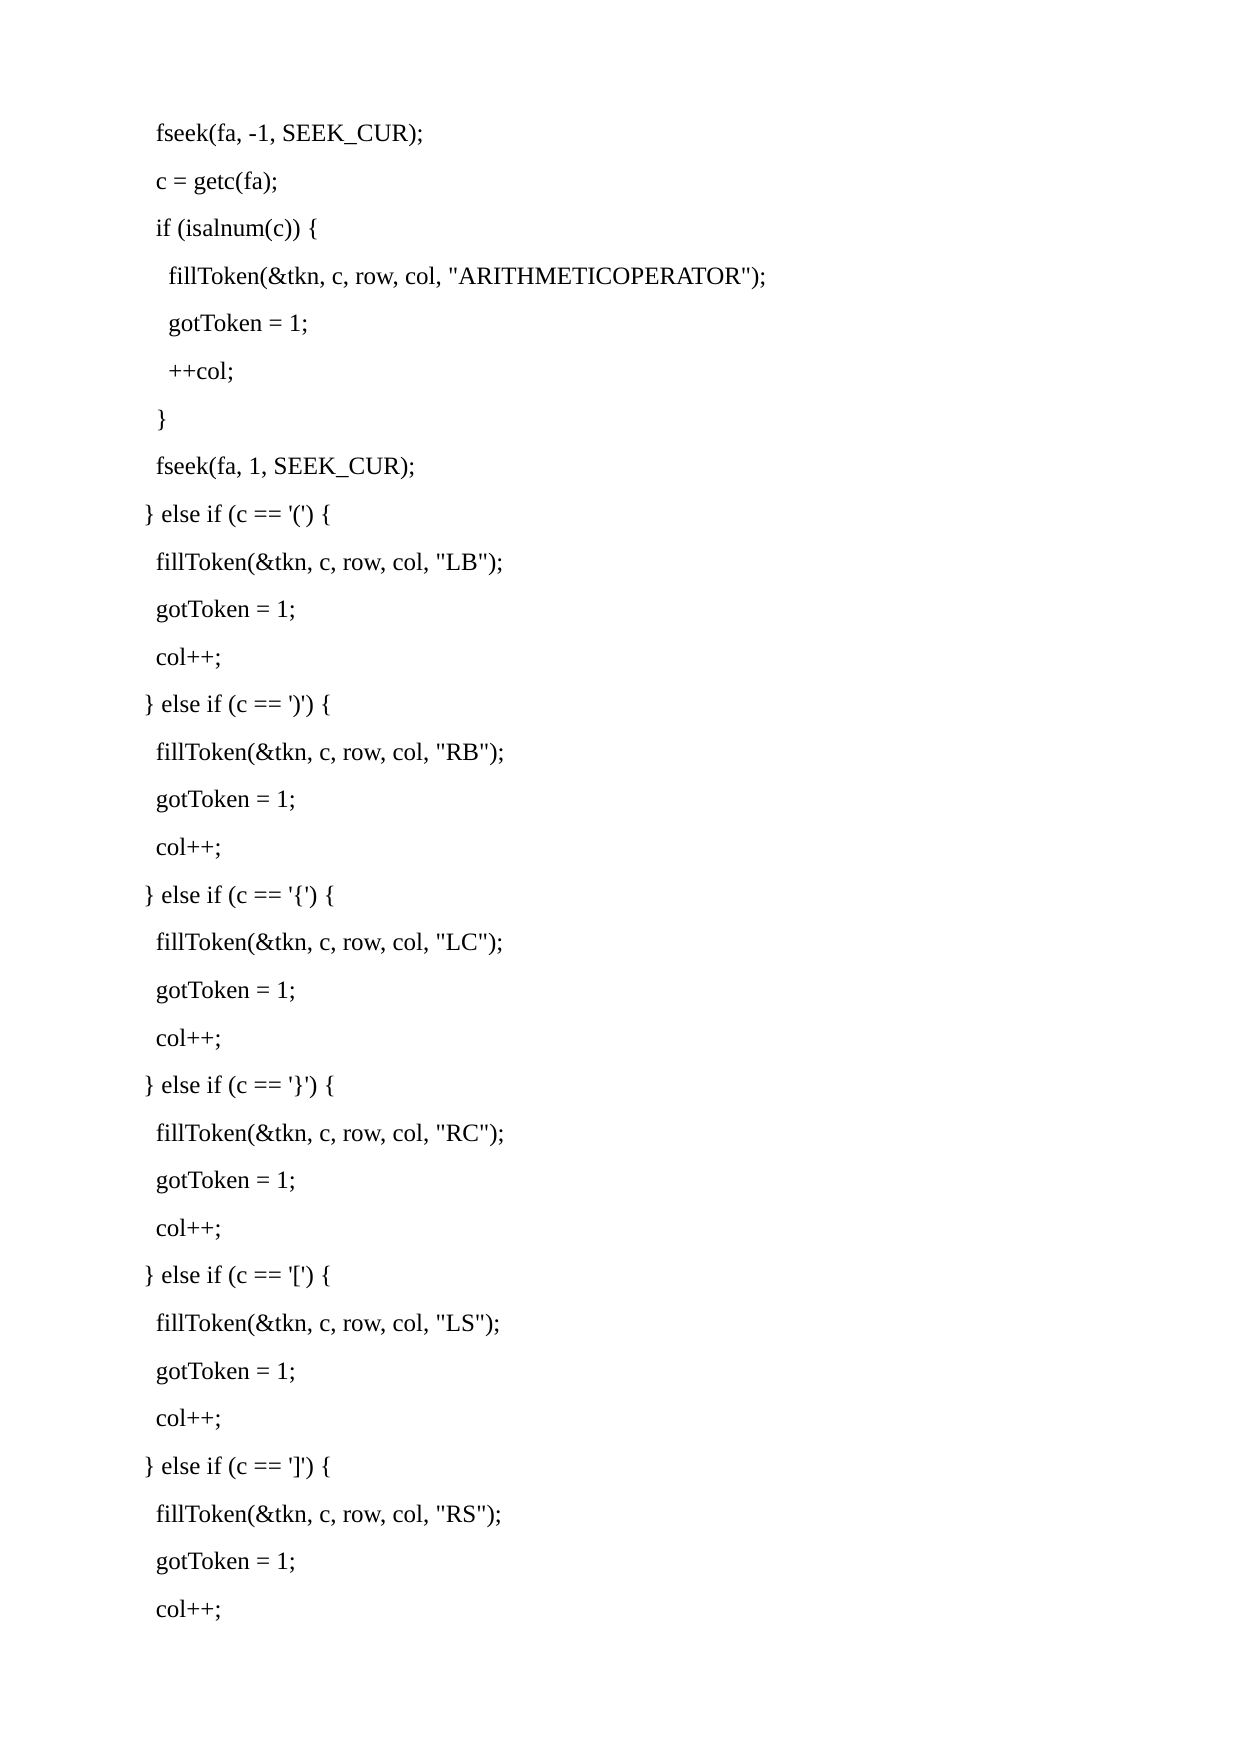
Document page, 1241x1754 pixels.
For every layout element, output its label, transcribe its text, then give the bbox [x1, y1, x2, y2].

text fillToken(&tkn, c, row, col, "LB"); [118, 547, 1122, 575]
text gotToken = 1; [118, 1165, 1122, 1194]
text } else if (c == '[') { [118, 1261, 1122, 1289]
text fillToken(&tkn, c, row, col, "ARITHMETICOPERATOR"); [118, 261, 1122, 290]
text gotToken = 1; [118, 1546, 1122, 1575]
text fillToken(&tkn, c, row, col, "RC"); [118, 1118, 1122, 1147]
text } else if (c == ']') { [118, 1451, 1122, 1480]
text } else if (c == '{') { [118, 880, 1122, 908]
text fseek(fa, -1, SEEK_CUR); [118, 118, 1122, 147]
text gotToken = 1; [118, 1356, 1122, 1384]
text col++; [118, 642, 1122, 671]
text fillToken(&tkn, c, row, col, "LC"); [118, 927, 1122, 956]
text fillToken(&tkn, c, row, col, "RB"); [118, 737, 1122, 766]
text } [118, 404, 1122, 432]
text gotToken = 1; [118, 594, 1122, 623]
text fillToken(&tkn, c, row, col, "LS"); [118, 1308, 1122, 1337]
text col++; [118, 1023, 1122, 1051]
text col++; [118, 1594, 1122, 1623]
text ++col; [118, 356, 1122, 385]
text } else if (c == '}') { [118, 1070, 1122, 1099]
text fseek(fa, 1, SEEK_CUR); [118, 451, 1122, 480]
text if (isalnum(c)) { [118, 213, 1122, 242]
text } else if (c == ')') { [118, 689, 1122, 718]
text col++; [118, 1403, 1122, 1432]
text gotToken = 1; [118, 975, 1122, 1004]
text gotToken = 1; [118, 308, 1122, 337]
text c = getc(fa); [118, 166, 1122, 194]
text col++; [118, 1213, 1122, 1242]
text gotToken = 1; [118, 784, 1122, 813]
text } else if (c == '(') { [118, 499, 1122, 528]
text col++; [118, 832, 1122, 861]
text fillToken(&tkn, c, row, col, "RS"); [118, 1499, 1122, 1527]
